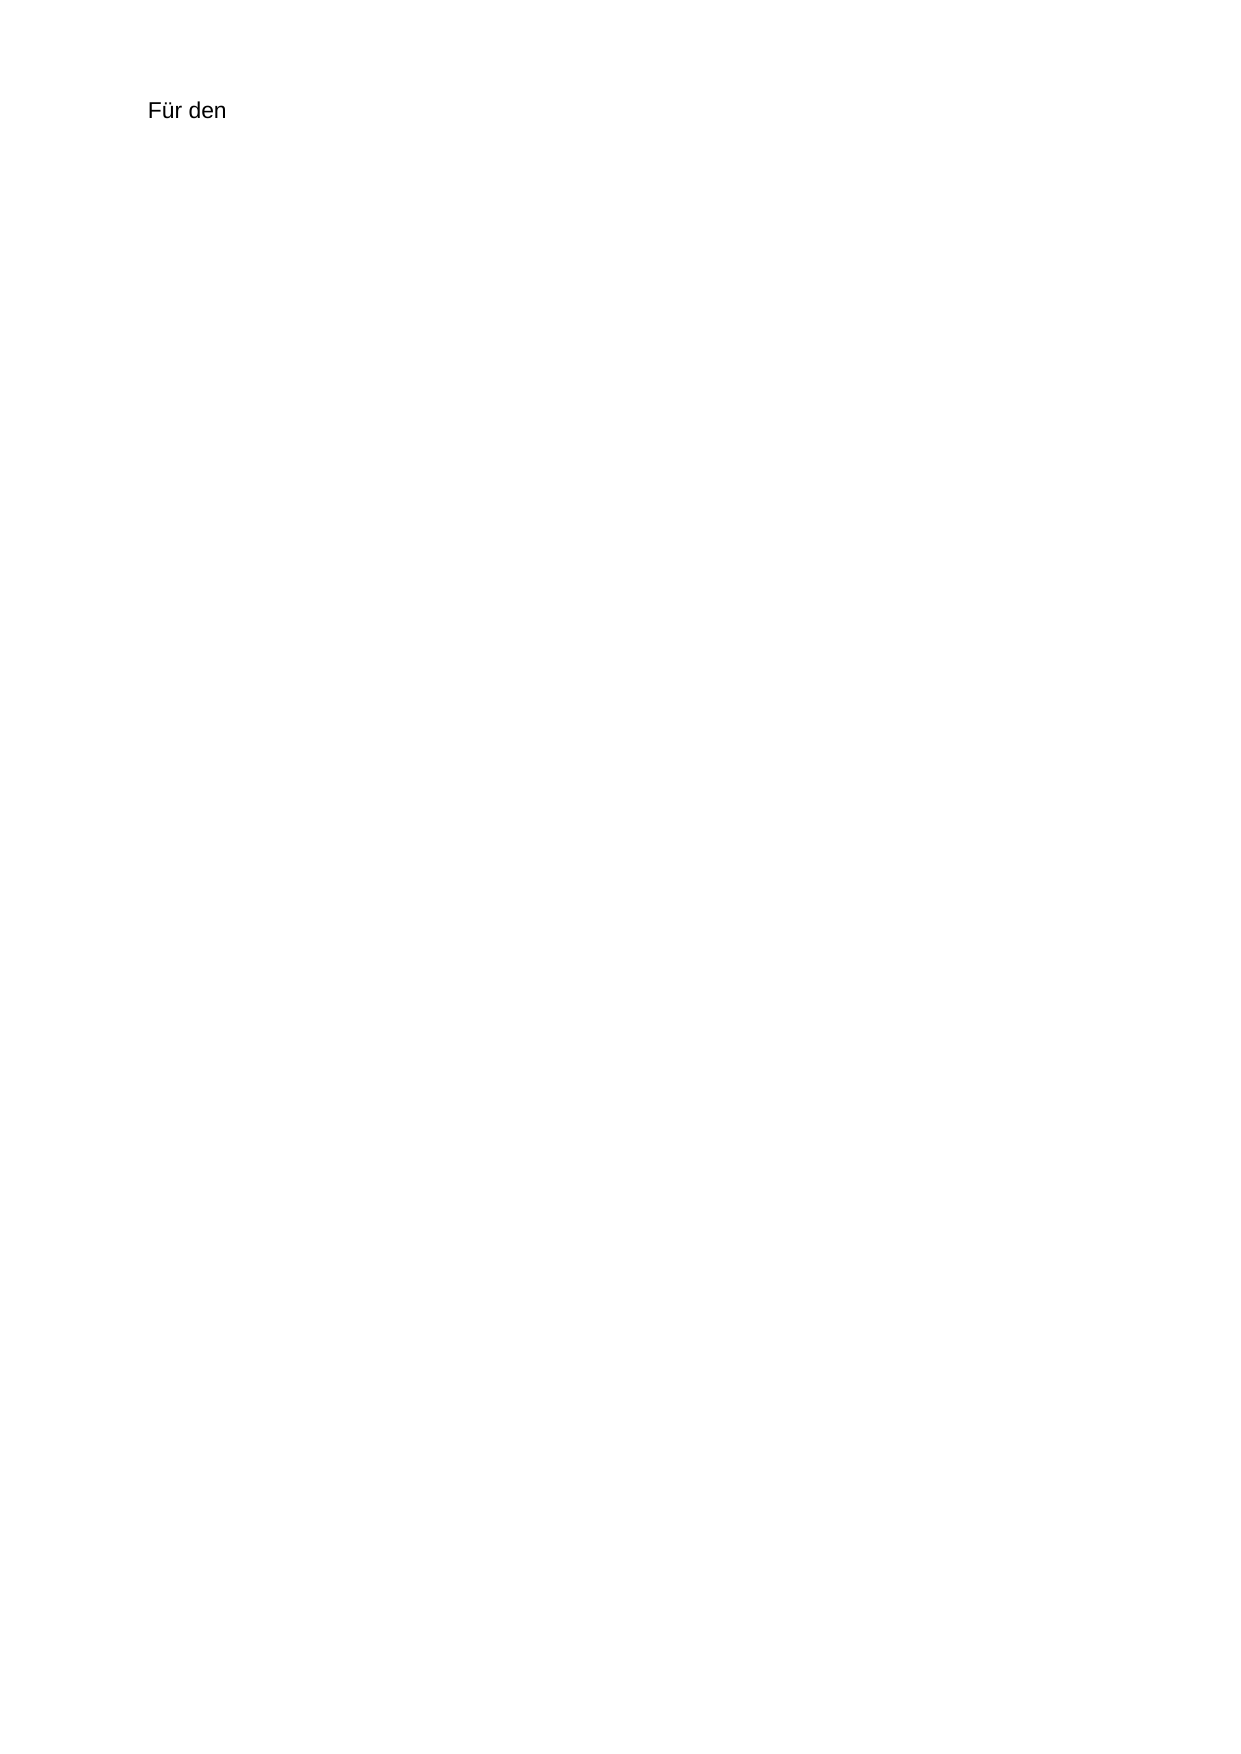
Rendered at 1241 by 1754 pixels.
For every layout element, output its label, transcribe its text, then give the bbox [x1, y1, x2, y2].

text Für den [148, 98, 1109, 123]
